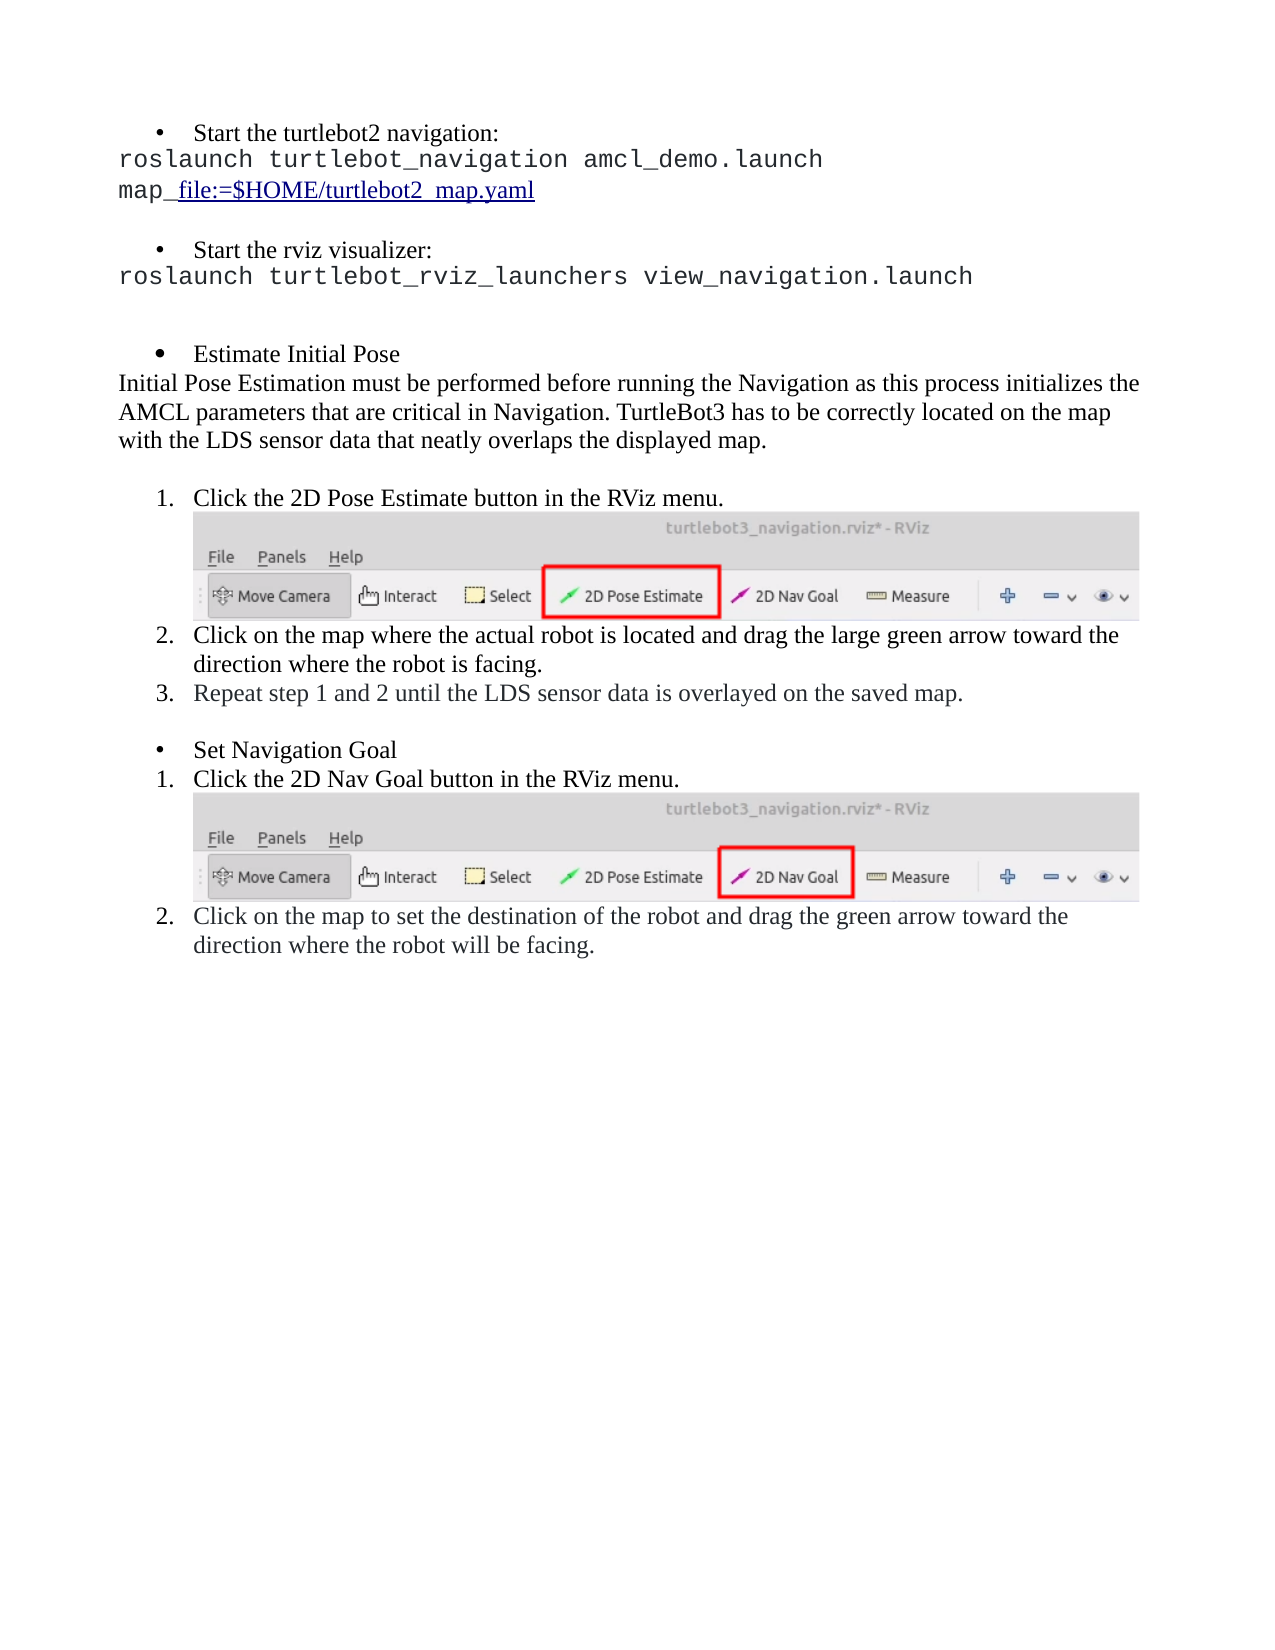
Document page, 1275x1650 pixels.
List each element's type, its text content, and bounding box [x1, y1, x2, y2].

list Set Navigation Goal [156, 735, 1157, 764]
text Initial Pose Estimation must be performed before running the Navigation as this process initializes the AMCL parameters that are critical in Navigation. TurtleBot3 has to be correctly located on the map with the LDS sensor data that neatly overlaps the displayed map. [118, 368, 1157, 454]
list Click the 2D Nav Goal button in the RViz menu. [156, 764, 1157, 793]
picture [193, 511, 1140, 621]
text roslaunch turtlebot_navigation amcl_demo.launch map_file:=$HOME/turtlebot2_map.yaml [118, 147, 1157, 206]
list Start the rviz visualizer: [156, 235, 1157, 263]
list Repeat step 1 and 2 until the LDS sensor data is overlayed on the saved map. [156, 678, 1157, 707]
list Click the 2D Pose Estimate button in the RViz menu. [156, 483, 1157, 620]
picture [193, 792, 1140, 902]
list Click on the map to set the destination of the robot and drag the green arrow toward the direction where the robot will be facing. [156, 901, 1157, 959]
list Click on the map where the actual robot is located and drag the large green arrow toward the direction where the robot is facing. [156, 620, 1157, 678]
list Start the turtlebot2 navigation: [156, 118, 1157, 147]
list Estimate Initial Pose [156, 339, 1157, 368]
text roslaunch turtlebot_rviz_launchers view_navigation.launch [118, 263, 1157, 292]
